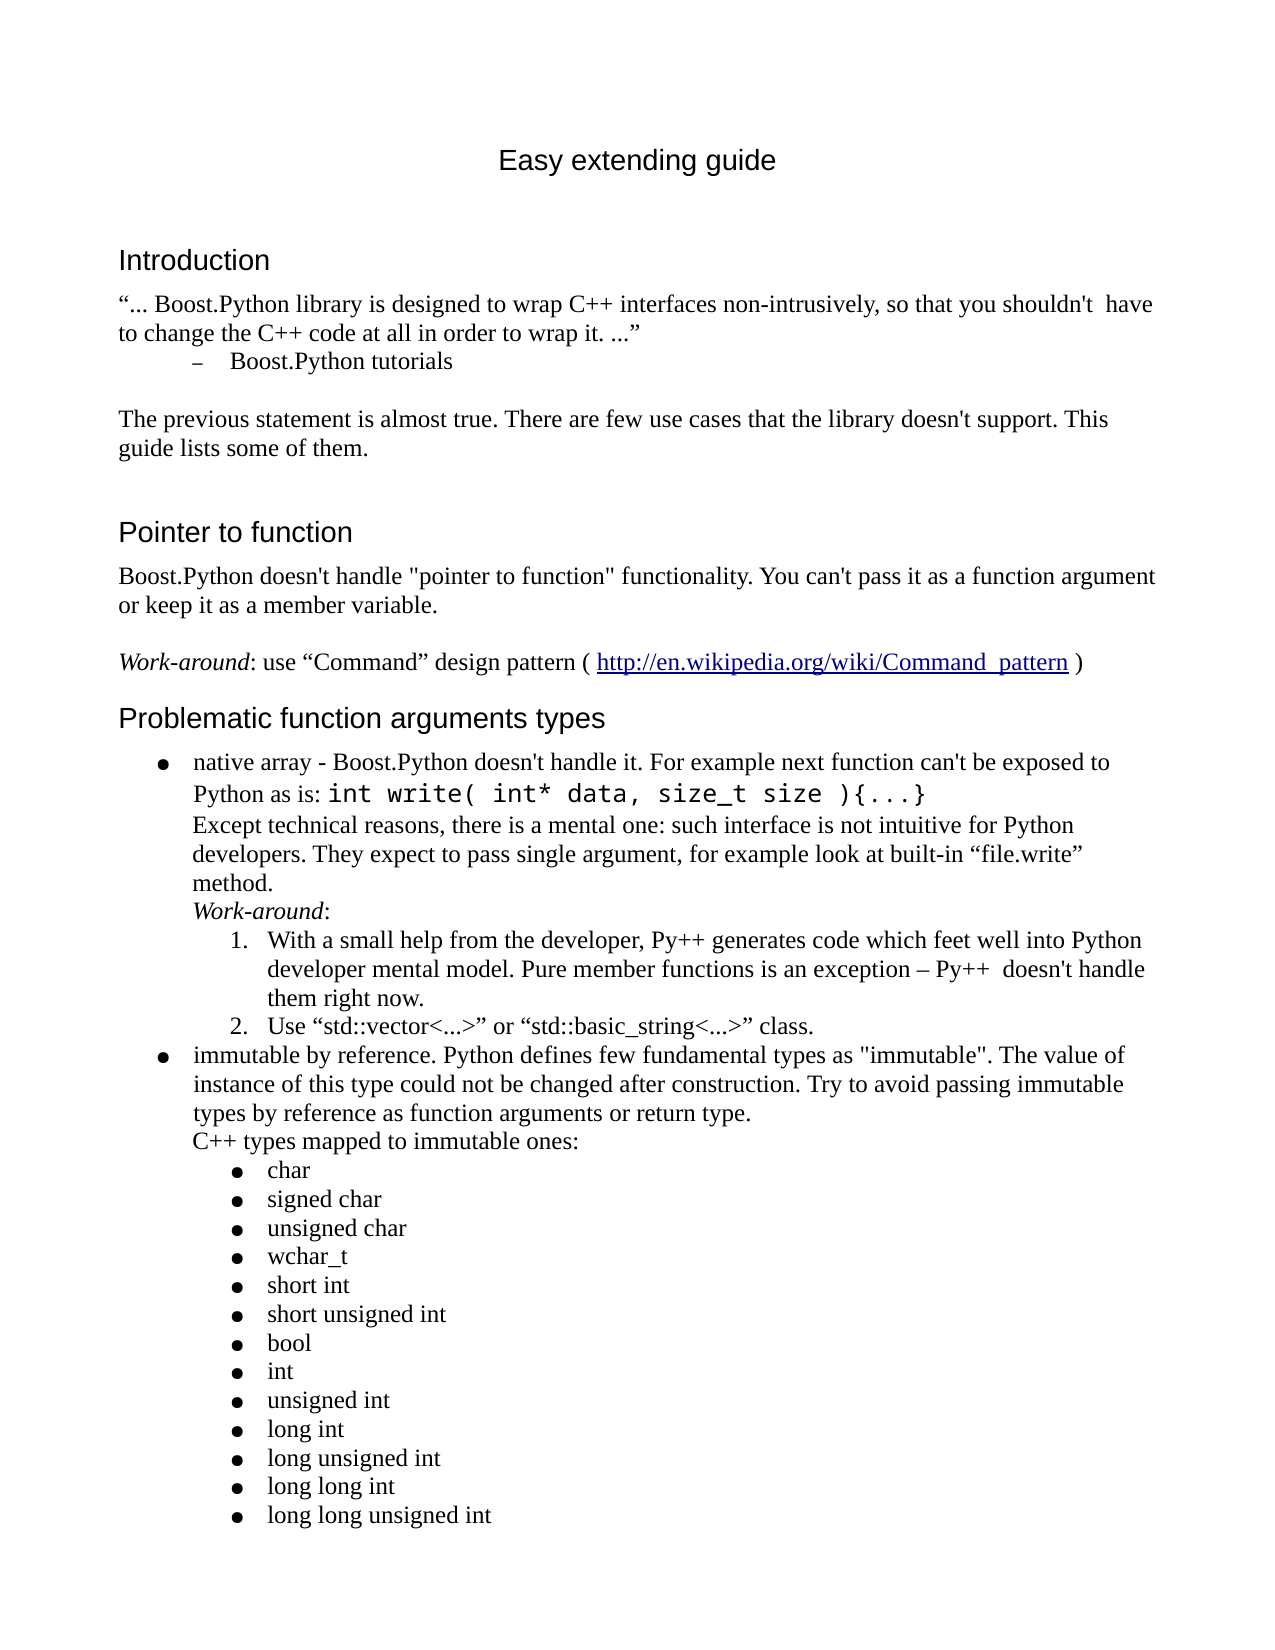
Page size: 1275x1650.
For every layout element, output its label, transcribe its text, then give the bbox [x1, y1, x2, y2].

list Boost.Python tutorials [192, 346, 1157, 375]
list bool [229, 1328, 1157, 1356]
subtitle Introduction [118, 243, 1157, 276]
subtitle Easy extending guide [118, 143, 1157, 177]
list long long unsigned int [229, 1500, 1157, 1529]
list long long int [229, 1471, 1157, 1500]
list unsigned char [229, 1213, 1157, 1241]
subtitle Pointer to function [118, 515, 1157, 549]
list int [229, 1356, 1157, 1385]
list long int [229, 1414, 1157, 1443]
text Boost.Python doesn't handle "pointer to function" functionality. You can't pass it as a function argument or keep it as a member variable. [118, 561, 1157, 619]
list Use “std::vector<...>” or “std::basic_string<...>” class. [229, 1011, 1157, 1040]
list native array - Boost.Python doesn't handle it. For example next function can't be exposed to Python as is: int write( int* data, size_t size ){...} [156, 747, 1157, 810]
list short int [229, 1270, 1157, 1299]
list short unsigned int [229, 1299, 1157, 1328]
text C++ types mapped to immutable ones: [192, 1126, 1157, 1155]
list wchar_t [229, 1241, 1157, 1270]
list immutable by reference. Python defines few fundamental types as "immutable". The value of instance of this type could not be changed after construction. Try to avoid passing immutable types by reference as function arguments or return type. [156, 1040, 1157, 1126]
list char [229, 1155, 1157, 1184]
list With a small help from the developer, Py++ generates code which feet well into Python developer mental model. Pure member functions is an exception – Py++ doesn't handle them right now. [229, 925, 1157, 1011]
list unsigned int [229, 1385, 1157, 1414]
subtitle Problematic function arguments types [118, 701, 1157, 735]
text Work-around: [192, 896, 1157, 925]
text Except technical reasons, there is a mental one: such interface is not intuitive for Python developers. They expect to pass single argument, for example look at built-in “file.write” method. [192, 810, 1157, 896]
text “... Boost.Python library is designed to wrap C++ interfaces non-intrusively, so that you shouldn't have to change the C++ code at all in order to wrap it. ...” [118, 289, 1157, 346]
list signed char [229, 1184, 1157, 1213]
text Work-around: use “Command” design pattern ( http://en.wikipedia.org/wiki/Command_pattern ) [118, 647, 1157, 676]
list long unsigned int [229, 1443, 1157, 1471]
text The previous statement is almost true. There are few use cases that the library doesn't support. This guide lists some of them. [118, 404, 1157, 461]
